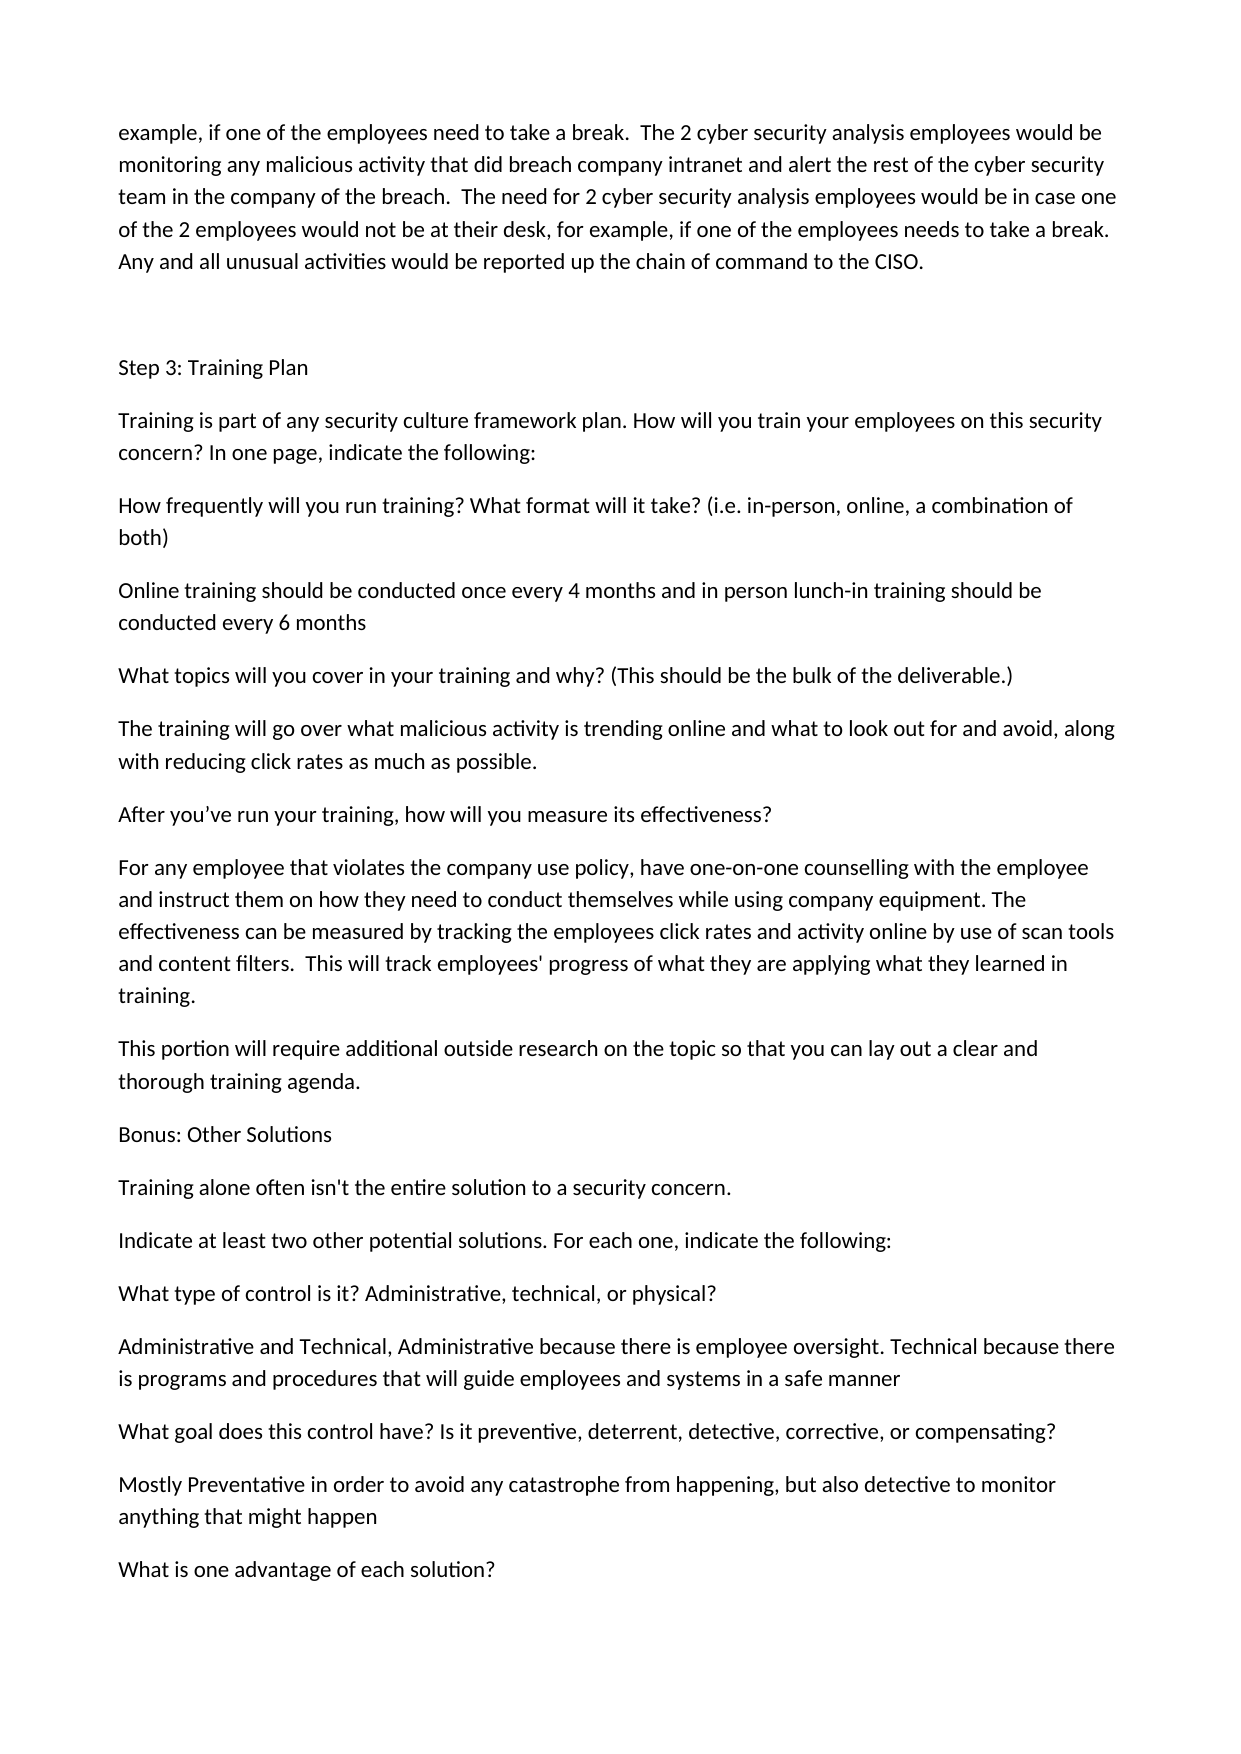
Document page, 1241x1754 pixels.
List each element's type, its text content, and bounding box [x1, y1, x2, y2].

text Online training should be conducted once every 4 months and in person lunch-in training should be conducted every 6 months [118, 576, 1122, 637]
text What type of control is it? Administrative, technical, or physical? [118, 1279, 1122, 1307]
text This portion will require additional outside research on the topic so that you can lay out a clear and thorough training agenda. [118, 1034, 1122, 1095]
text For any employee that violates the company use policy, have one-on-one counselling with the employee and instruct them on how they need to conduct themselves while using company equipment. The effectiveness can be measured by tracking the employees click rates and activity online by use of scan tools and content filters. This will track employees' progress of what they are applying what they learned in training. [118, 853, 1122, 1009]
text What topics will you cover in your training and why? (This should be the bulk of the deliverable.) [118, 662, 1122, 689]
text Administrative and Technical, Administrative because there is employee oversight. Technical because there is programs and procedures that will guide employees and systems in a safe manner [118, 1332, 1122, 1392]
text How frequently will you run training? What format will it take? (i.e. in-person, online, a combination of both) [118, 491, 1122, 551]
text The training will go over what malicious activity is trending online and what to look out for and avoid, along with reducing click rates as much as possible. [118, 714, 1122, 775]
text Mostly Preventative in order to avoid any catastrophe from happening, but also detective to monitor anything that might happen [118, 1470, 1122, 1530]
text Bonus: Other Solutions [118, 1120, 1122, 1148]
text What is one advantage of each solution? [118, 1555, 1122, 1583]
text Indicate at least two other potential solutions. For each one, indicate the following: [118, 1226, 1122, 1254]
text Step 3: Training Plan [118, 353, 1122, 381]
text Training is part of any security culture framework plan. How will you train your employees on this security concern? In one page, indicate the following: [118, 406, 1122, 466]
text Training alone often isn't the entire solution to a security concern. [118, 1173, 1122, 1201]
text example, if one of the employees need to take a break. The 2 cyber security analysis employees would be monitoring any malicious activity that did breach company intranet and alert the rest of the cyber security team in the company of the breach. The need for 2 cyber security analysis employees would be in case one of the 2 employees would not be at their desk, for example, if one of the employees needs to take a break. Any and all unusual activities would be reported up the chain of command to the CISO. [118, 118, 1122, 275]
text After you’ve run your training, how will you measure its effectiveness? [118, 800, 1122, 828]
text What goal does this control have? Is it preventive, deterrent, detective, corrective, or compensating? [118, 1417, 1122, 1445]
